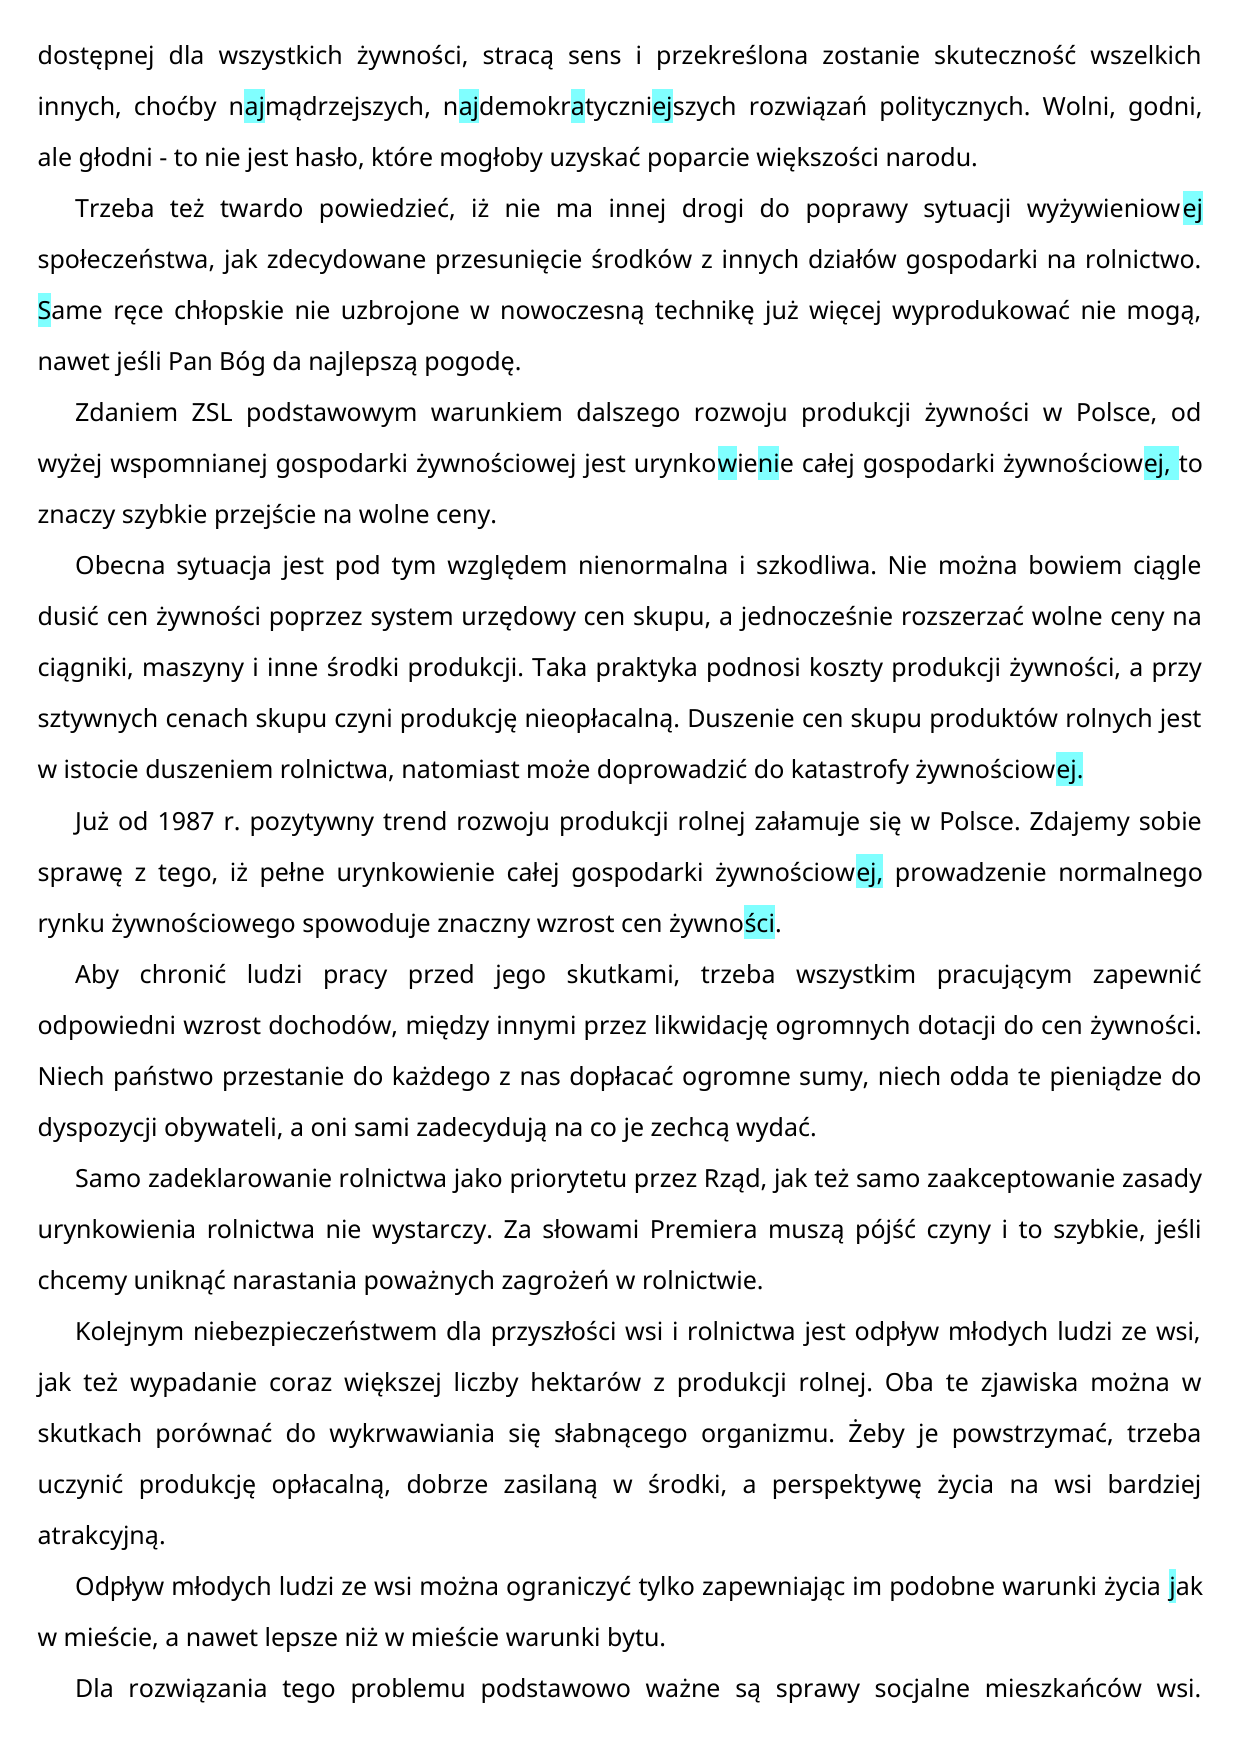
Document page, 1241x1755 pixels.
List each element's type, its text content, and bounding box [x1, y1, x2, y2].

text Zdaniem ZSL podstawowym warunkiem dalszego rozwoju produkcji żywności w Polsce, od wyżej wspomnianej gospodarki żywnościowej jest urynkowienie całej gospodarki żywnościowej, to znaczy szybkie przejście na wolne ceny. [37, 395, 1203, 531]
text Obecna sytuacja jest pod tym względem nienormalna i szkodliwa. Nie można bowiem ciągle dusić cen żywności poprzez system urzędowy cen skupu, a jednocześnie rozszerzać wolne ceny na ciągniki, maszyny i inne środki produkcji. Taka praktyka podnosi koszty produkcji żywności, a przy sztywnych cenach skupu czyni produkcję nieopłacalną. Duszenie cen skupu produktów rolnych jest w istocie duszeniem rolnictwa, natomiast może doprowadzić do katastrofy żywnościowej. [37, 548, 1203, 786]
text Dla rozwiązania tego problemu podstawowo ważne są sprawy socjalne mieszkańców wsi. [37, 1671, 1203, 1705]
text Kolejnym niebezpieczeństwem dla przyszłości wsi i rolnictwa jest odpływ młodych ludzi ze wsi, jak też wypadanie coraz większej liczby hektarów z produkcji rolnej. Oba te zjawiska można w skutkach porównać do wykrwawiania się słabnącego organizmu. Żeby je powstrzymać, trzeba uczynić produkcję opłacalną, dobrze zasilaną w środki, a perspektywę życia na wsi bardziej atrakcyjną. [37, 1313, 1203, 1552]
text Aby chronić ludzi pracy przed jego skutkami, trzeba wszystkim pracującym zapewnić odpowiedni wzrost dochodów, między innymi przez likwidację ogromnych dotacji do cen żywności. Niech państwo przestanie do każdego z nas dopłacać ogromne sumy, niech odda te pieniądze do dyspozycji obywateli, a oni sami zadecydują na co je zechcą wydać. [37, 956, 1203, 1143]
text Odpływ młodych ludzi ze wsi można ograniczyć tylko zapewniając im podobne warunki życia jak w mieście, a nawet lepsze niż w mieście warunki bytu. [37, 1569, 1203, 1654]
text Samo zadeklarowanie rolnictwa jako priorytetu przez Rząd, jak też samo zaakceptowanie zasady urynkowienia rolnictwa nie wystarczy. Za słowami Premiera muszą pójść czyny i to szybkie, jeśli chcemy uniknąć narastania poważnych zagrożeń w rolnictwie. [37, 1160, 1203, 1297]
text dostępnej dla wszystkich żywności, stracą sens i przekreślona zostanie skuteczność wszelkich innych, choćby najmądrzejszych, najdemokratyczniejszych rozwiązań politycznych. Wolni, godni, ale głodni - to nie jest hasło, które mogłoby uzyskać poparcie większości narodu. [37, 37, 1203, 174]
text Trzeba też twardo powiedzieć, iż nie ma innej drogi do poprawy sytuacji wyżywieniowej społeczeństwa, jak zdecydowane przesunięcie środków z innych działów gospodarki na rolnictwo. Same ręce chłopskie nie uzbrojone w nowoczesną technikę już więcej wyprodukować nie mogą, nawet jeśli Pan Bóg da najlepszą pogodę. [37, 191, 1203, 378]
text Już od 1987 r. pozytywny trend rozwoju produkcji rolnej załamuje się w Polsce. Zdajemy sobie sprawę z tego, iż pełne urynkowienie całej gospodarki żywnościowej, prowadzenie normalnego rynku żywnościowego spowoduje znaczny wzrost cen żywności. [37, 803, 1203, 939]
